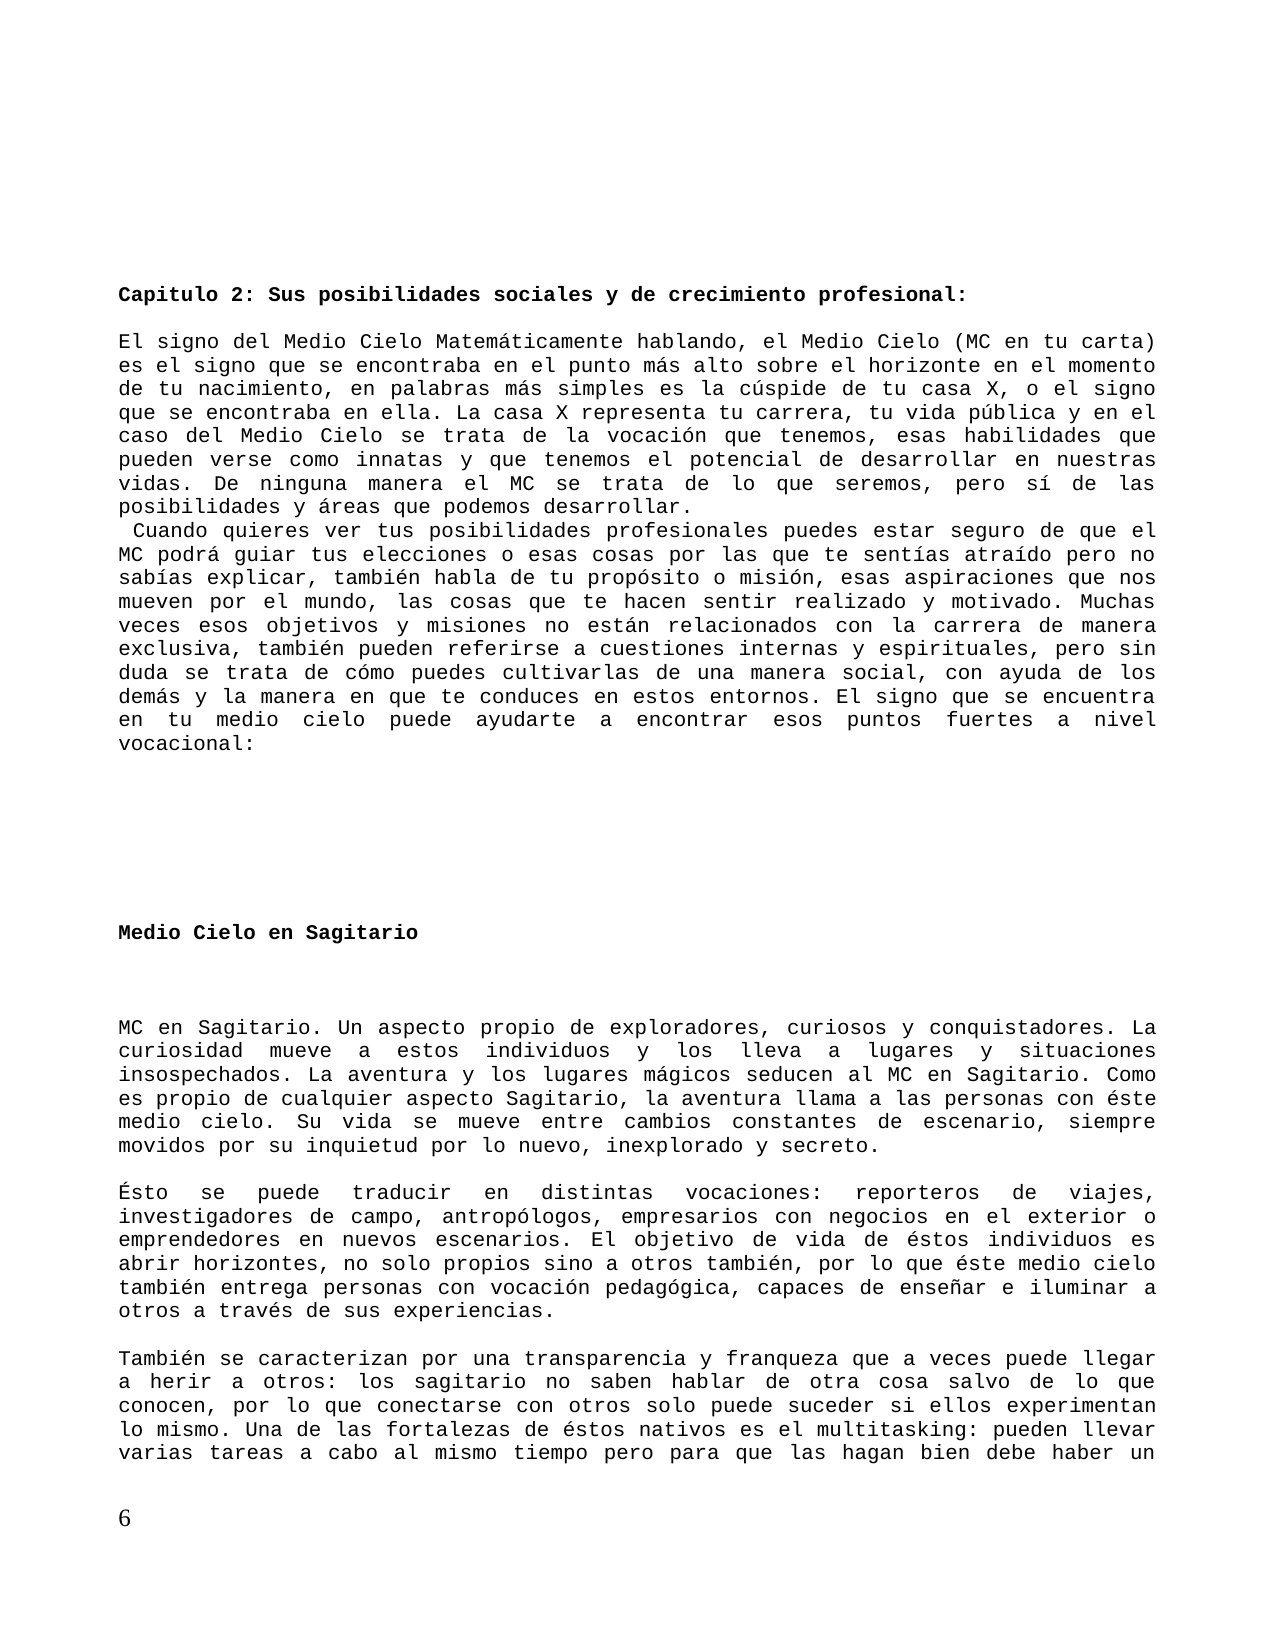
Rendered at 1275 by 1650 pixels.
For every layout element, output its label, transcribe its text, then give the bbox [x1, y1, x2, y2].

text Capitulo 2: Sus posibilidades sociales y de crecimiento profesional: [118, 284, 1157, 307]
text Ésto se puede traducir en distintas vocaciones: reporteros de viajes, investigadores de campo, antropólogos, empresarios con negocios en el exterior o emprendedores en nuevos escenarios. El objetivo de vida de éstos individuos es abrir horizontes, no solo propios sino a otros también, por lo que éste medio cielo también entrega personas con vocación pedagógica, capaces de enseñar e iluminar a otros a través de sus experiencias. [118, 1182, 1157, 1324]
text Cuando quieres ver tus posibilidades profesionales puedes estar seguro de que el MC podrá guiar tus elecciones o esas cosas por las que te sentías atraído pero no sabías explicar, también habla de tu propósito o misión, esas aspiraciones que nos mueven por el mundo, las cosas que te hacen sentir realizado y motivado. Muchas veces esos objetivos y misiones no están relacionados con la carrera de manera exclusiva, también pueden referirse a cuestiones internas y espirituales, pero sin duda se trata de cómo puedes cultivarlas de una manera social, con ayuda de los demás y la manera en que te conduces en estos entornos. El signo que se encuentra en tu medio cielo puede ayudarte a encontrar esos puntos fuertes a nivel vocacional: [118, 520, 1157, 757]
text Medio Cielo en Sagitario [118, 922, 1157, 946]
text También se caracterizan por una transparencia y franqueza que a veces puede llegar a herir a otros: los sagitario no saben hablar de otra cosa salvo de lo que conocen, por lo que conectarse con otros solo puede suceder si ellos experimentan lo mismo. Una de las fortalezas de éstos nativos es el multitasking: pueden llevar varias tareas a cabo al mismo tiempo pero para que las hagan bien debe haber un [118, 1348, 1157, 1466]
text El signo del Medio Cielo Matemáticamente hablando, el Medio Cielo (MC en tu carta) es el signo que se encontraba en el punto más alto sobre el horizonte en el momento de tu nacimiento, en palabras más simples es la cúspide de tu casa X, o el signo que se encontraba en ella. La casa X representa tu carrera, tu vida pública y en el caso del Medio Cielo se trata de la vocación que tenemos, esas habilidades que pueden verse como innatas y que tenemos el potencial de desarrollar en nuestras vidas. De ninguna manera el MC se trata de lo que seremos, pero sí de las posibilidades y áreas que podemos desarrollar. [118, 331, 1157, 520]
text MC en Sagitario. Un aspecto propio de exploradores, curiosos y conquistadores. La curiosidad mueve a estos individuos y los lleva a lugares y situaciones insospechados. La aventura y los lugares mágicos seducen al MC en Sagitario. Como es propio de cualquier aspecto Sagitario, la aventura llama a las personas con éste medio cielo. Su vida se mueve entre cambios constantes de escenario, siempre movidos por su inquietud por lo nuevo, inexplorado y secreto. [118, 1017, 1157, 1158]
